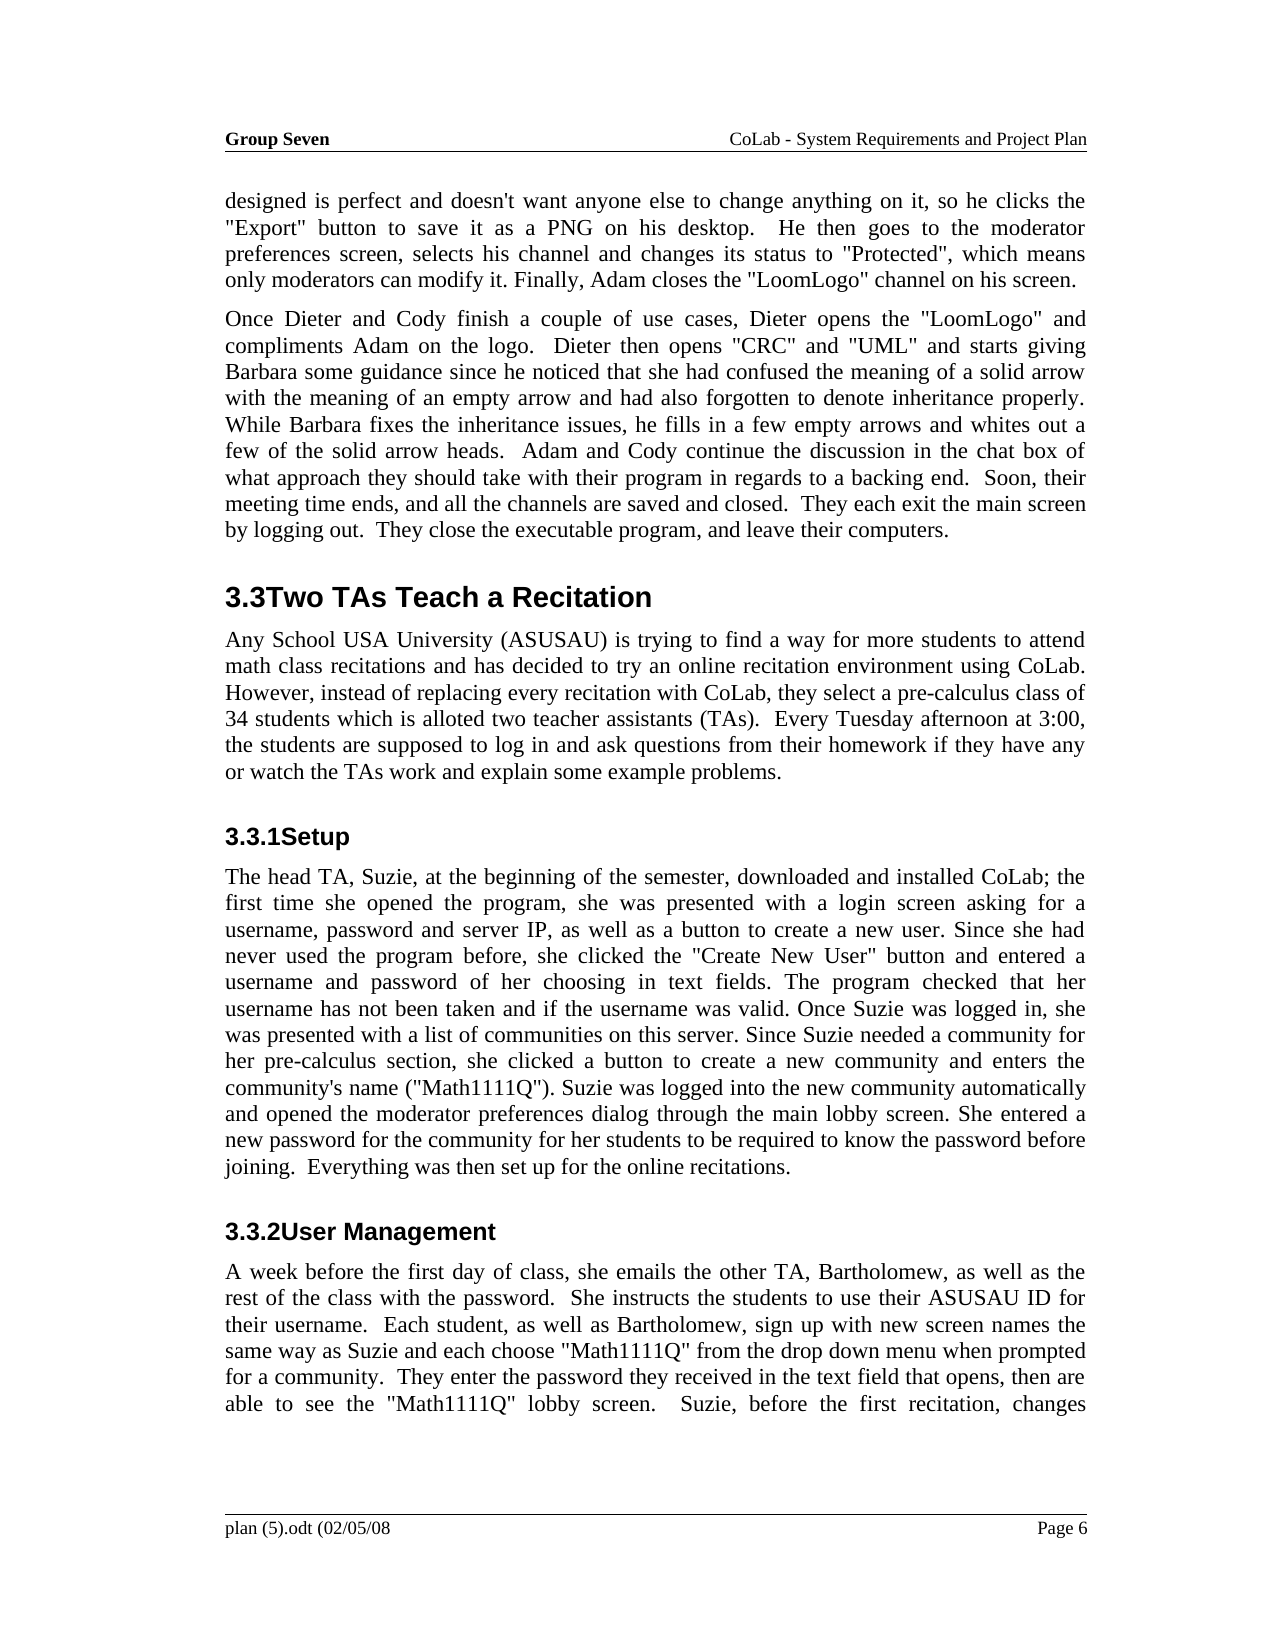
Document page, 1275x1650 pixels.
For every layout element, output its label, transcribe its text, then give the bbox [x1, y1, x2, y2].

subtitle User Management [225, 1217, 1087, 1246]
text Any School USA University (ASUSAU) is trying to find a way for more students to attend math class recitations and has decided to try an online recitation environment using CoLab. However, instead of replacing every recitation with CoLab, they select a pre-calculus class of 34 students which is alloted two teacher assistants (TAs). Every Tuesday afternoon at 3:00, the students are supposed to log in and ask questions from their homework if they have any or watch the TAs work and explain some example problems. [225, 626, 1087, 784]
subtitle Two TAs Teach a Recitation [225, 580, 1087, 614]
text The head TA, Suzie, at the beginning of the semester, downloaded and installed CoLab; the first time she opened the program, she was presented with a login screen asking for a username, password and server IP, as well as a button to create a new user. Since she had never used the program before, she clicked the "Create New User" button and entered a username and password of her choosing in text fields. The program checked that her username has not been taken and if the username was valid. Once Suzie was logged in, she was presented with a list of communities on this server. Since Suzie needed a community for her pre-calculus section, she clicked a button to create a new community and enters the community's name ("Math1111Q"). Suzie was logged into the new community automatically and opened the moderator preferences dialog through the main lobby screen. She entered a new password for the community for her students to be required to know the password before joining. Everything was then set up for the online recitations. [225, 863, 1087, 1179]
text Once Dieter and Cody finish a couple of use cases, Dieter opens the "LoomLogo" and compliments Adam on the logo. Dieter then opens "CRC" and "UML" and starts giving Barbara some guidance since he noticed that she had confused the meaning of a solid arrow with the meaning of an empty arrow and had also forgotten to denote inheritance properly. While Barbara fixes the inheritance issues, he fills in a few empty arrows and whites out a few of the solid arrow heads. Adam and Cody continue the discussion in the chat box of what approach they should take with their program in regards to a backing end. Soon, their meeting time ends, and all the channels are saved and closed. They each exit the main screen by logging out. They close the executable program, and leave their computers. [225, 305, 1087, 543]
text designed is perfect and doesn't want anyone else to change anything on it, so he clicks the "Export" button to save it as a PNG on his desktop. He then goes to the moderator preferences screen, selects his channel and changes its status to "Protected", which means only moderators can modify it. Finally, Adam closes the "LoomLogo" channel on his screen. [225, 187, 1087, 293]
subtitle Setup [225, 822, 1087, 851]
text A week before the first day of class, she emails the other TA, Bartholomew, as well as the rest of the class with the password. She instructs the students to use their ASUSAU ID for their username. Each student, as well as Bartholomew, sign up with new screen names the same way as Suzie and each choose "Math1111Q" from the drop down menu when prompted for a community. They enter the password they received in the text field that opens, then are able to see the "Math1111Q" lobby screen. Suzie, before the first recitation, changes [225, 1258, 1087, 1416]
